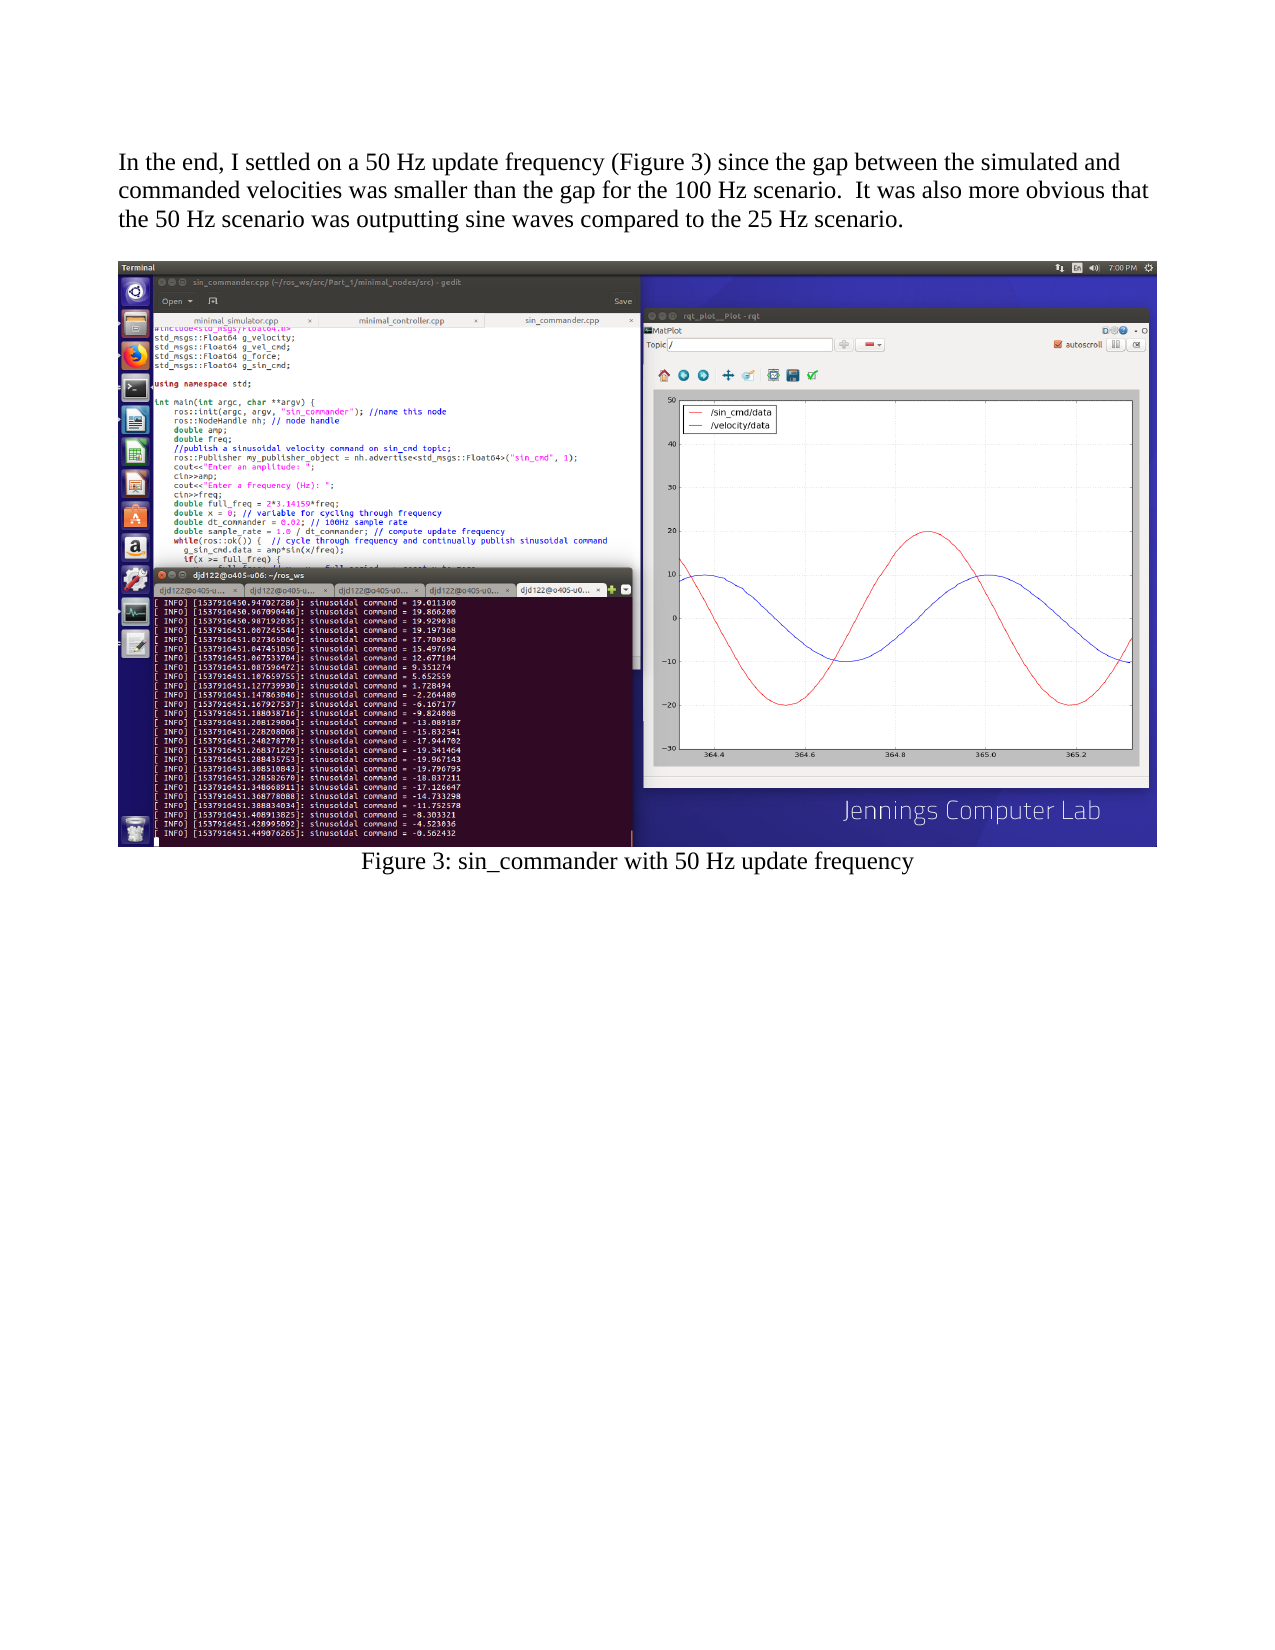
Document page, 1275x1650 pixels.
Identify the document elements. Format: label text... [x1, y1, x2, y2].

picture [118, 261, 1157, 847]
text In the end, I settled on a 50 Hz update frequency (Figure 3) since the gap between the simulated and commanded velocities was smaller than the gap for the 100 Hz scenario. It was also more obvious that the 50 Hz scenario was outputting sine waves compared to the 25 Hz scenario. [118, 147, 1157, 233]
text Figure 3: sin_commander with 50 Hz update frequency [118, 847, 1157, 875]
